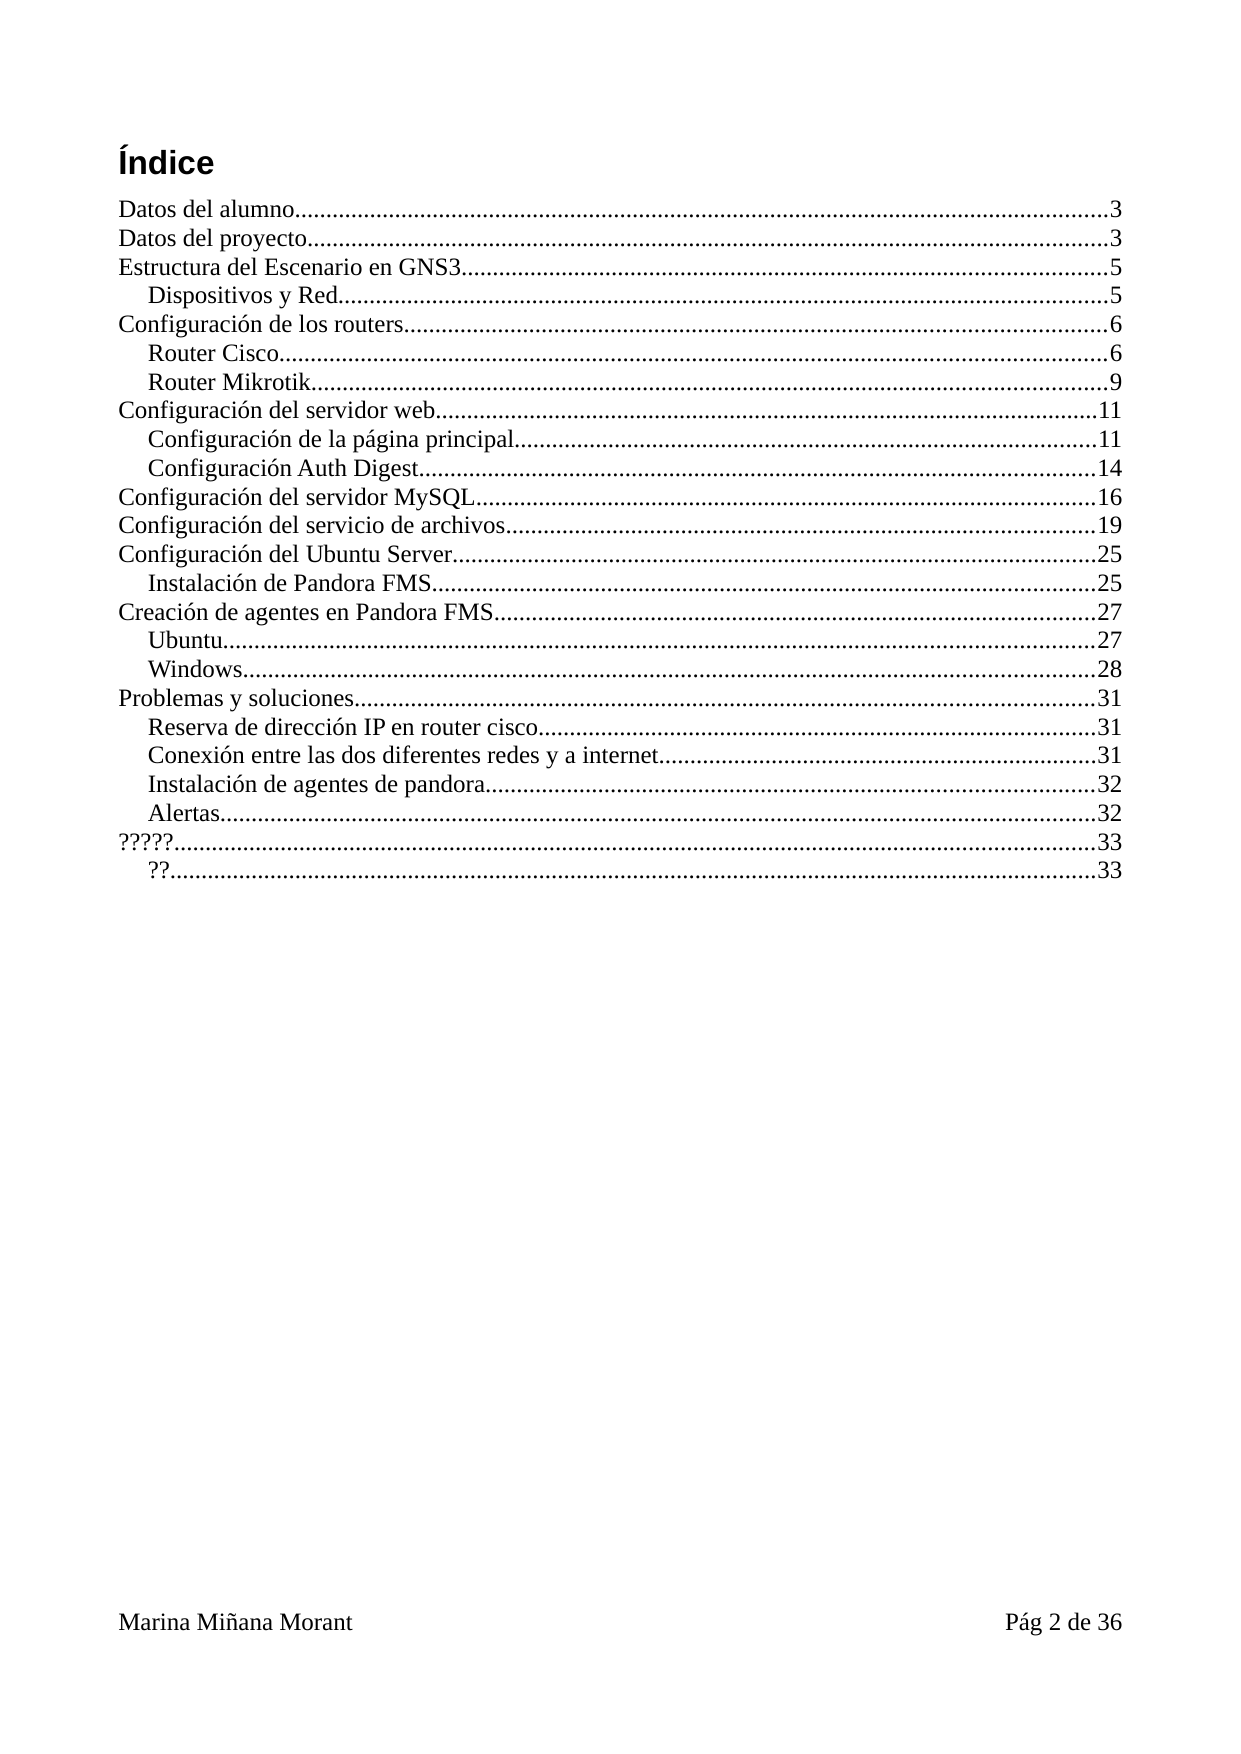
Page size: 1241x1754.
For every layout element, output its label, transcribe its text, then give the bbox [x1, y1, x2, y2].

text Windows 28 [148, 654, 1122, 683]
text Instalación de agentes de pandora 32 [148, 769, 1122, 798]
text Router Mikrotik 9 [148, 367, 1122, 395]
text Configuración de los routers 6 [118, 309, 1122, 338]
text Router Cisco 6 [148, 338, 1122, 367]
text Conexión entre las dos diferentes redes y a internet 31 [148, 740, 1122, 769]
text Configuración del servicio de archivos 19 [118, 510, 1122, 539]
text Configuración del servidor MySQL 16 [118, 482, 1122, 510]
subtitle Índice [118, 143, 1122, 182]
text Instalación de Pandora FMS 25 [148, 568, 1122, 597]
text Problemas y soluciones 31 [118, 683, 1122, 712]
text Estructura del Escenario en GNS3 5 [118, 252, 1122, 280]
text Ubuntu 27 [148, 625, 1122, 654]
text Alertas 32 [148, 798, 1122, 827]
text ?? 33 [148, 855, 1122, 884]
text Dispositivos y Red 5 [148, 280, 1122, 309]
text Datos del proyecto 3 [118, 223, 1122, 252]
text ????? 33 [118, 827, 1122, 855]
text Creación de agentes en Pandora FMS 27 [118, 597, 1122, 625]
text Datos del alumno 3 [118, 194, 1122, 223]
text Configuración Auth Digest 14 [148, 453, 1122, 482]
text Configuración de la página principal 11 [148, 424, 1122, 453]
text Configuración del Ubuntu Server 25 [118, 539, 1122, 568]
text Configuración del servidor web 11 [118, 395, 1122, 424]
text Reserva de dirección IP en router cisco 31 [148, 712, 1122, 740]
